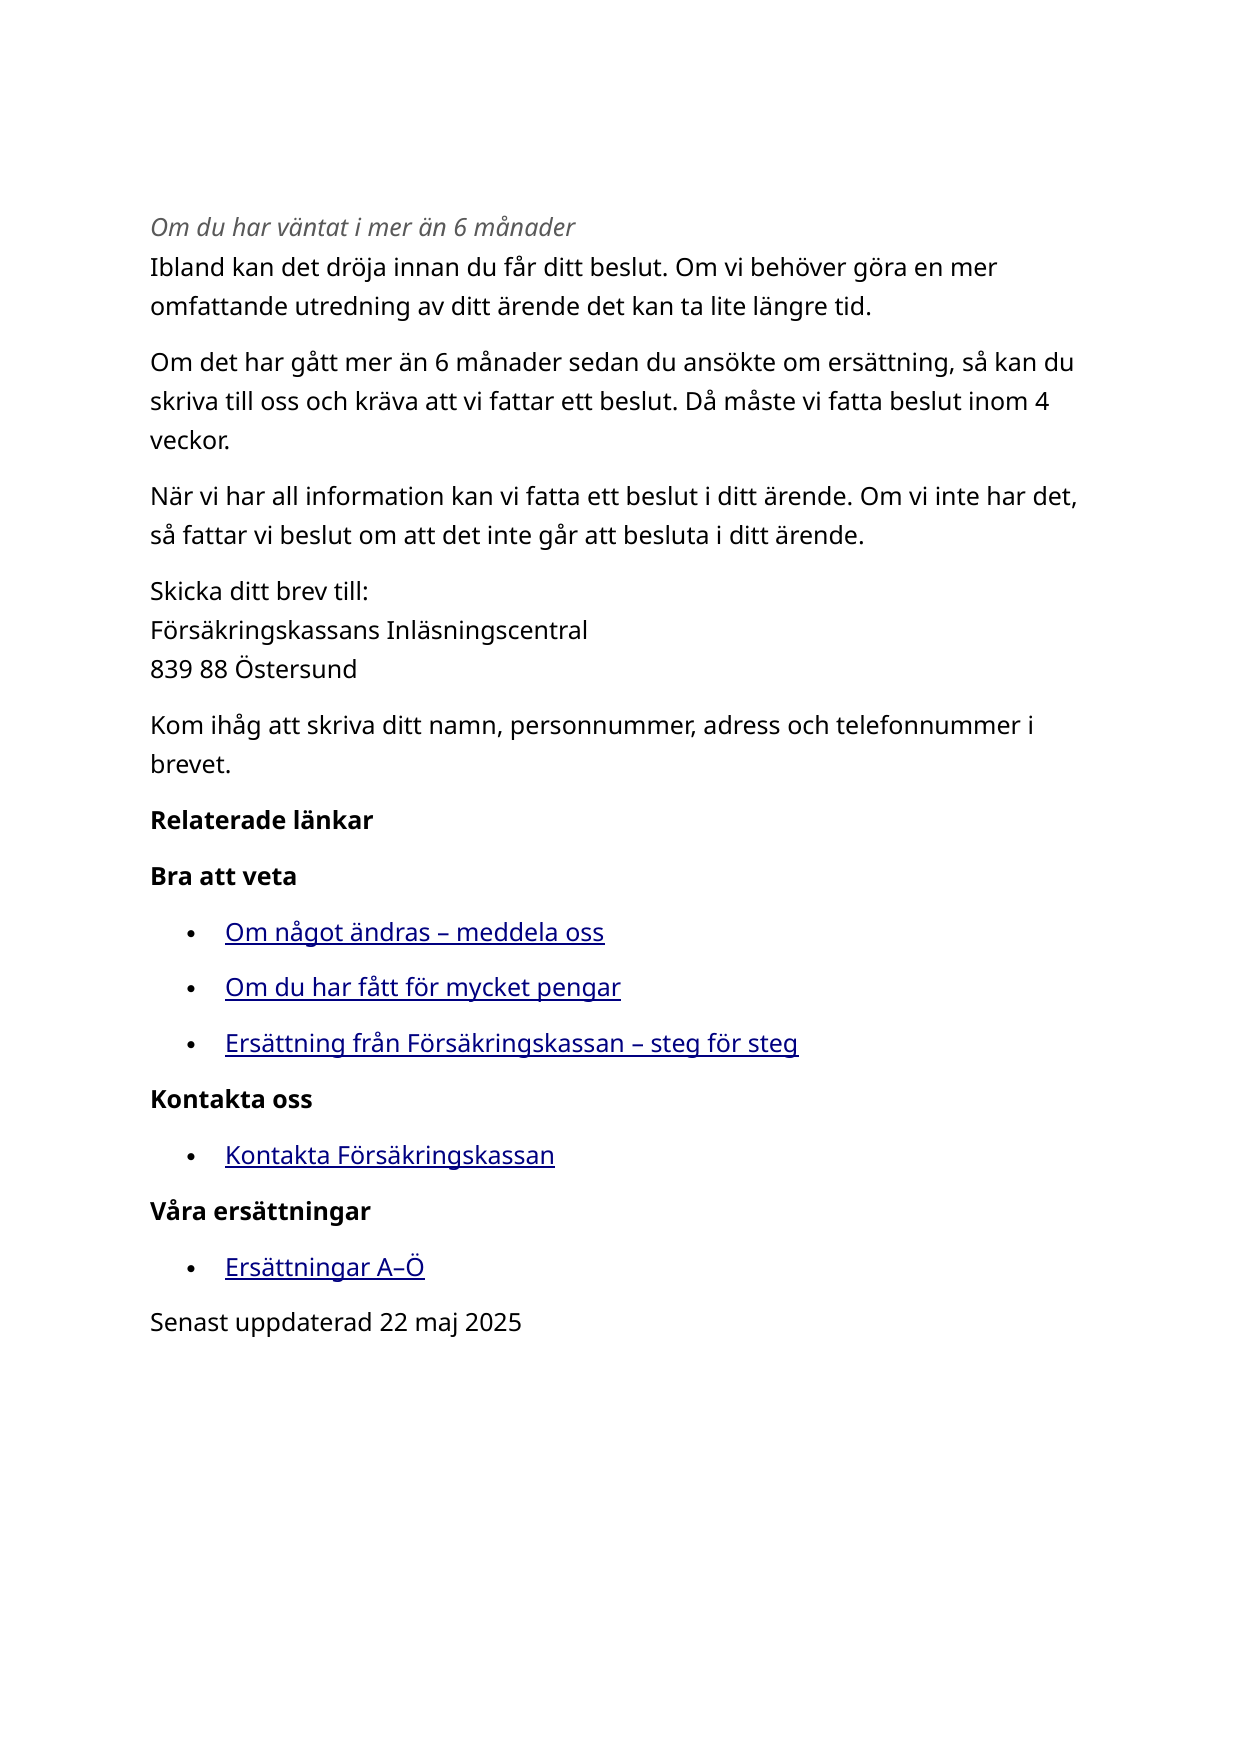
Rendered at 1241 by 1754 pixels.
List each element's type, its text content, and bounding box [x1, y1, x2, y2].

text Senast uppdaterad 22 maj 2025 [150, 1305, 1090, 1339]
list Ersättning från Försäkringskassan – steg för steg [187, 1026, 1090, 1060]
text När vi har all information kan vi fatta ett beslut i ditt ärende. Om vi inte har det, så fattar vi beslut om att det inte går att besluta i ditt ärende. [150, 478, 1090, 552]
list Ersättningar A–Ö [187, 1249, 1090, 1283]
list Om något ändras – meddela oss [187, 914, 1090, 948]
text Skicka ditt brev till: Försäkringskassans Inläsningscentral 839 88 Östersund [150, 573, 1090, 686]
text Kontakta oss [150, 1082, 1090, 1116]
list Om du har fått för mycket pengar [187, 970, 1090, 1004]
text Kom ihåg att skriva ditt namn, personnummer, adress och telefonnummer i brevet. [150, 707, 1090, 781]
text Om det har gått mer än 6 månader sedan du ansökte om ersättning, så kan du skriva till oss och kräva att vi fattar ett beslut. Då måste vi fatta beslut inom 4 veckor. [150, 344, 1090, 457]
list Kontakta Försäkringskassan [187, 1137, 1090, 1172]
subtitle Om du har väntat i mer än 6 månader [150, 210, 1090, 244]
text Våra ersättningar [150, 1193, 1090, 1227]
text Ibland kan det dröja innan du får ditt beslut. Om vi behöver göra en mer omfattande utredning av ditt ärende det kan ta lite längre tid. [150, 249, 1090, 322]
text Bra att veta [150, 858, 1090, 892]
text Relaterade länkar [150, 802, 1090, 837]
